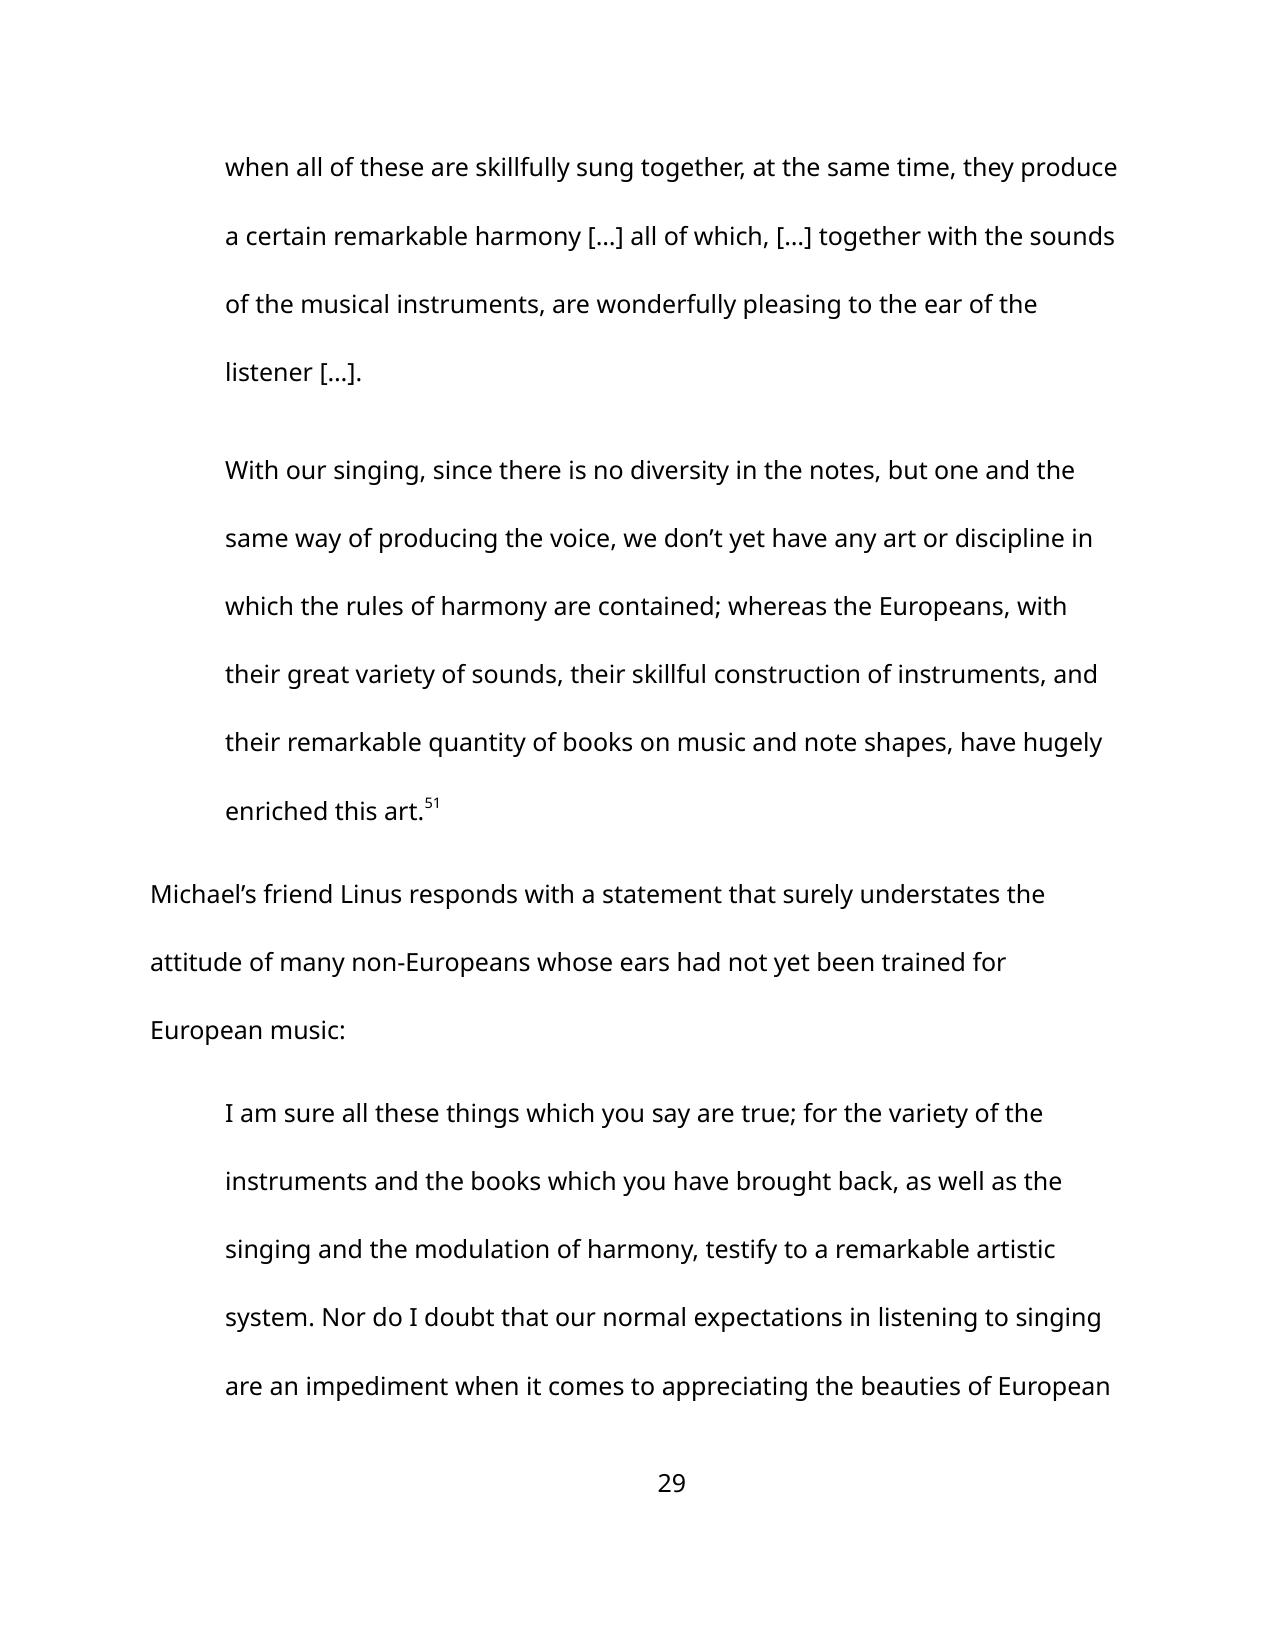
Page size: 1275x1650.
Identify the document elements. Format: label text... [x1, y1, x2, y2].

text when all of these are skillfully sung together, at the same time, they produce a certain remarkable harmony […] all of which, […] together with the sounds of the musical instruments, are wonderfully pleasing to the ear of the listener […]. [225, 150, 1125, 388]
text I am sure all these things which you say are true; for the variety of the instruments and the books which you have brought back, as well as the singing and the modulation of harmony, testify to a remarkable artistic system. Nor do I doubt that our normal expectations in listening to singing are an impediment when it comes to appreciating the beauties of European harmony. [225, 1096, 1125, 1402]
text With our singing, since there is no diversity in the notes, but one and the same way of producing the voice, we don’t yet have any art or discipline in which the rules of harmony are contained; whereas the Europeans, with their great variety of sounds, their skillful construction of instruments, and their remarkable quantity of books on music and note shapes, have hugely enriched this art. [225, 452, 1125, 827]
text Michael’s friend Linus responds with a statement that surely understates the attitude of many non-Europeans whose ears had not yet been trained for European music: [150, 876, 1125, 1047]
